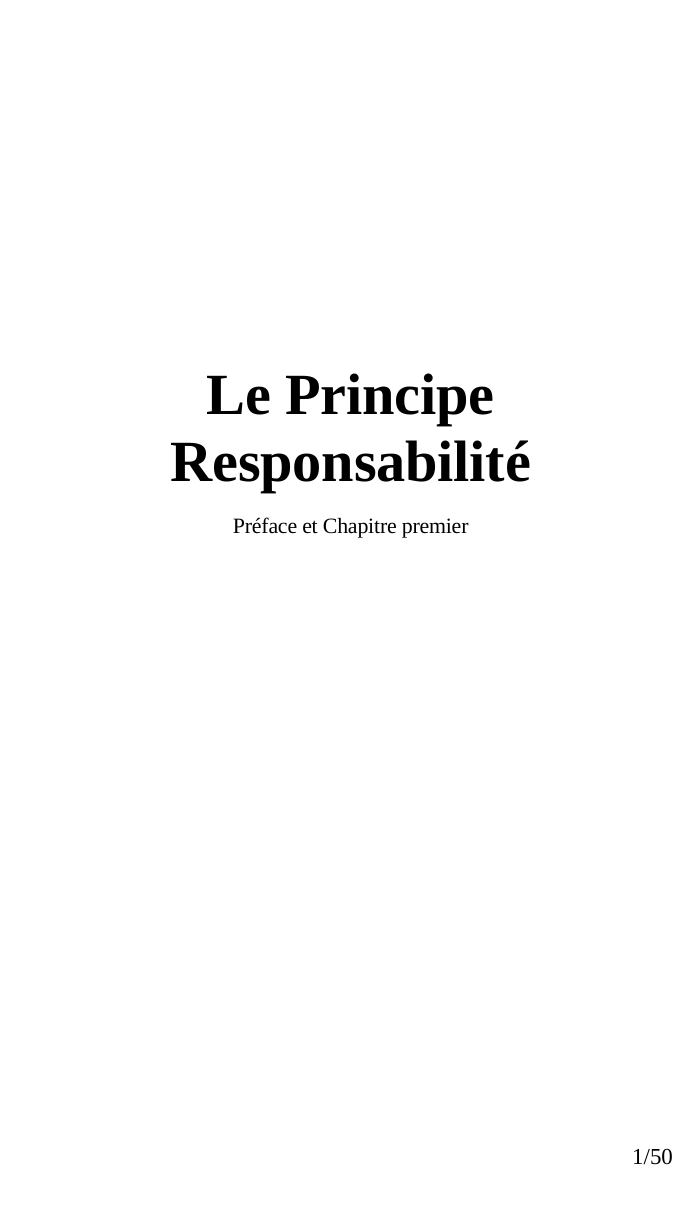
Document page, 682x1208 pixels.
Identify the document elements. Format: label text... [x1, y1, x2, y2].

text Préface et Chapitre premier [29, 513, 672, 538]
text Le Principe Responsabilité [29, 360, 672, 494]
